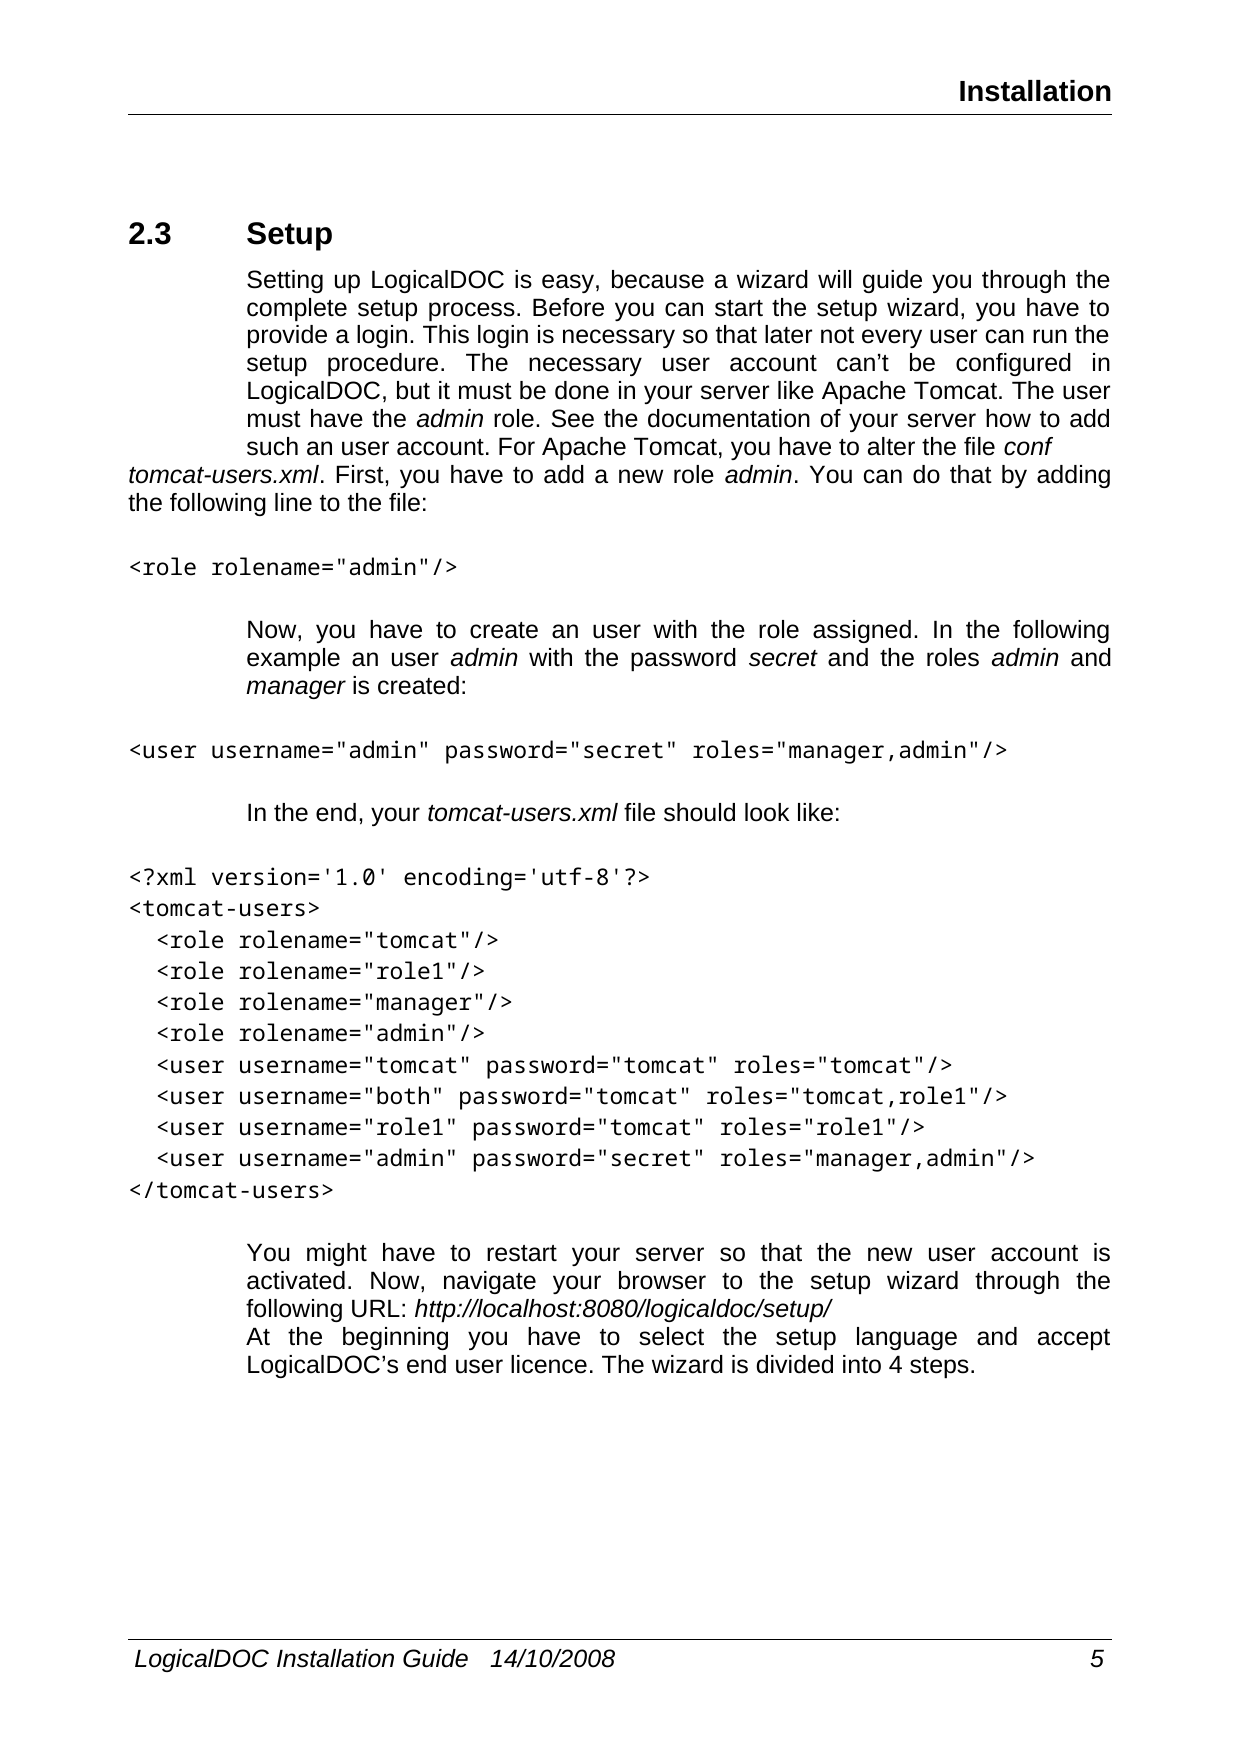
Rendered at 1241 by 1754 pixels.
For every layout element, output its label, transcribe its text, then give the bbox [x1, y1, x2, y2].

text You might have to restart your server so that the new user account is activated. Now, navigate your browser to the setup wizard through the following URL: http://localhost:8080/logicaldoc/setup/ [246, 1239, 1112, 1323]
text In the end, your tomcat-users.xml file should look like: [246, 799, 1112, 827]
text <user username="both" password="tomcat" roles="tomcat,role1"/> [128, 1080, 1112, 1111]
text <role rolename="role1"/> [128, 955, 1112, 986]
text Now, you have to create an user with the role assigned. In the following example an user admin with the password secret and the roles admin and manager is created: [246, 616, 1112, 700]
text <?xml version='1.0' encoding='utf-8'?> [128, 861, 1112, 892]
text <tomcat-users> [128, 892, 1112, 924]
text <role rolename="tomcat"/> [128, 924, 1112, 955]
text tomcat-users.xml. First, you have to add a new role admin. You can do that by adding the following line to the file: [128, 461, 1112, 517]
text <user username="admin" password="secret" roles="manager,admin"/> [128, 1142, 1112, 1174]
subtitle Setup [128, 216, 1112, 251]
text <role rolename="admin"/> [128, 1017, 1112, 1049]
text <role rolename="admin"/> [128, 551, 1112, 582]
text </tomcat-users> [128, 1174, 1112, 1205]
text <role rolename="manager"/> [128, 986, 1112, 1017]
text Setting up LogicalDOC is easy, because a wizard will guide you through the complete setup process. Before you can start the setup wizard, you have to provide a login. This login is necessary so that later not every user can run the setup procedure. The necessary user account can’t be configured in LogicalDOC, but it must be done in your server like Apache Tomcat. The user must have the admin role. See the documentation of your server how to add such an user account. For Apache Tomcat, you have to alter the file conf [246, 265, 1112, 461]
text <user username="tomcat" password="tomcat" roles="tomcat"/> [128, 1049, 1112, 1080]
text At the beginning you have to select the setup language and accept LogicalDOC’s end user licence. The wizard is divided into 4 steps. [246, 1323, 1112, 1378]
text <user username="admin" password="secret" roles="manager,admin"/> [128, 734, 1112, 765]
text <user username="role1" password="tomcat" roles="role1"/> [128, 1111, 1112, 1142]
